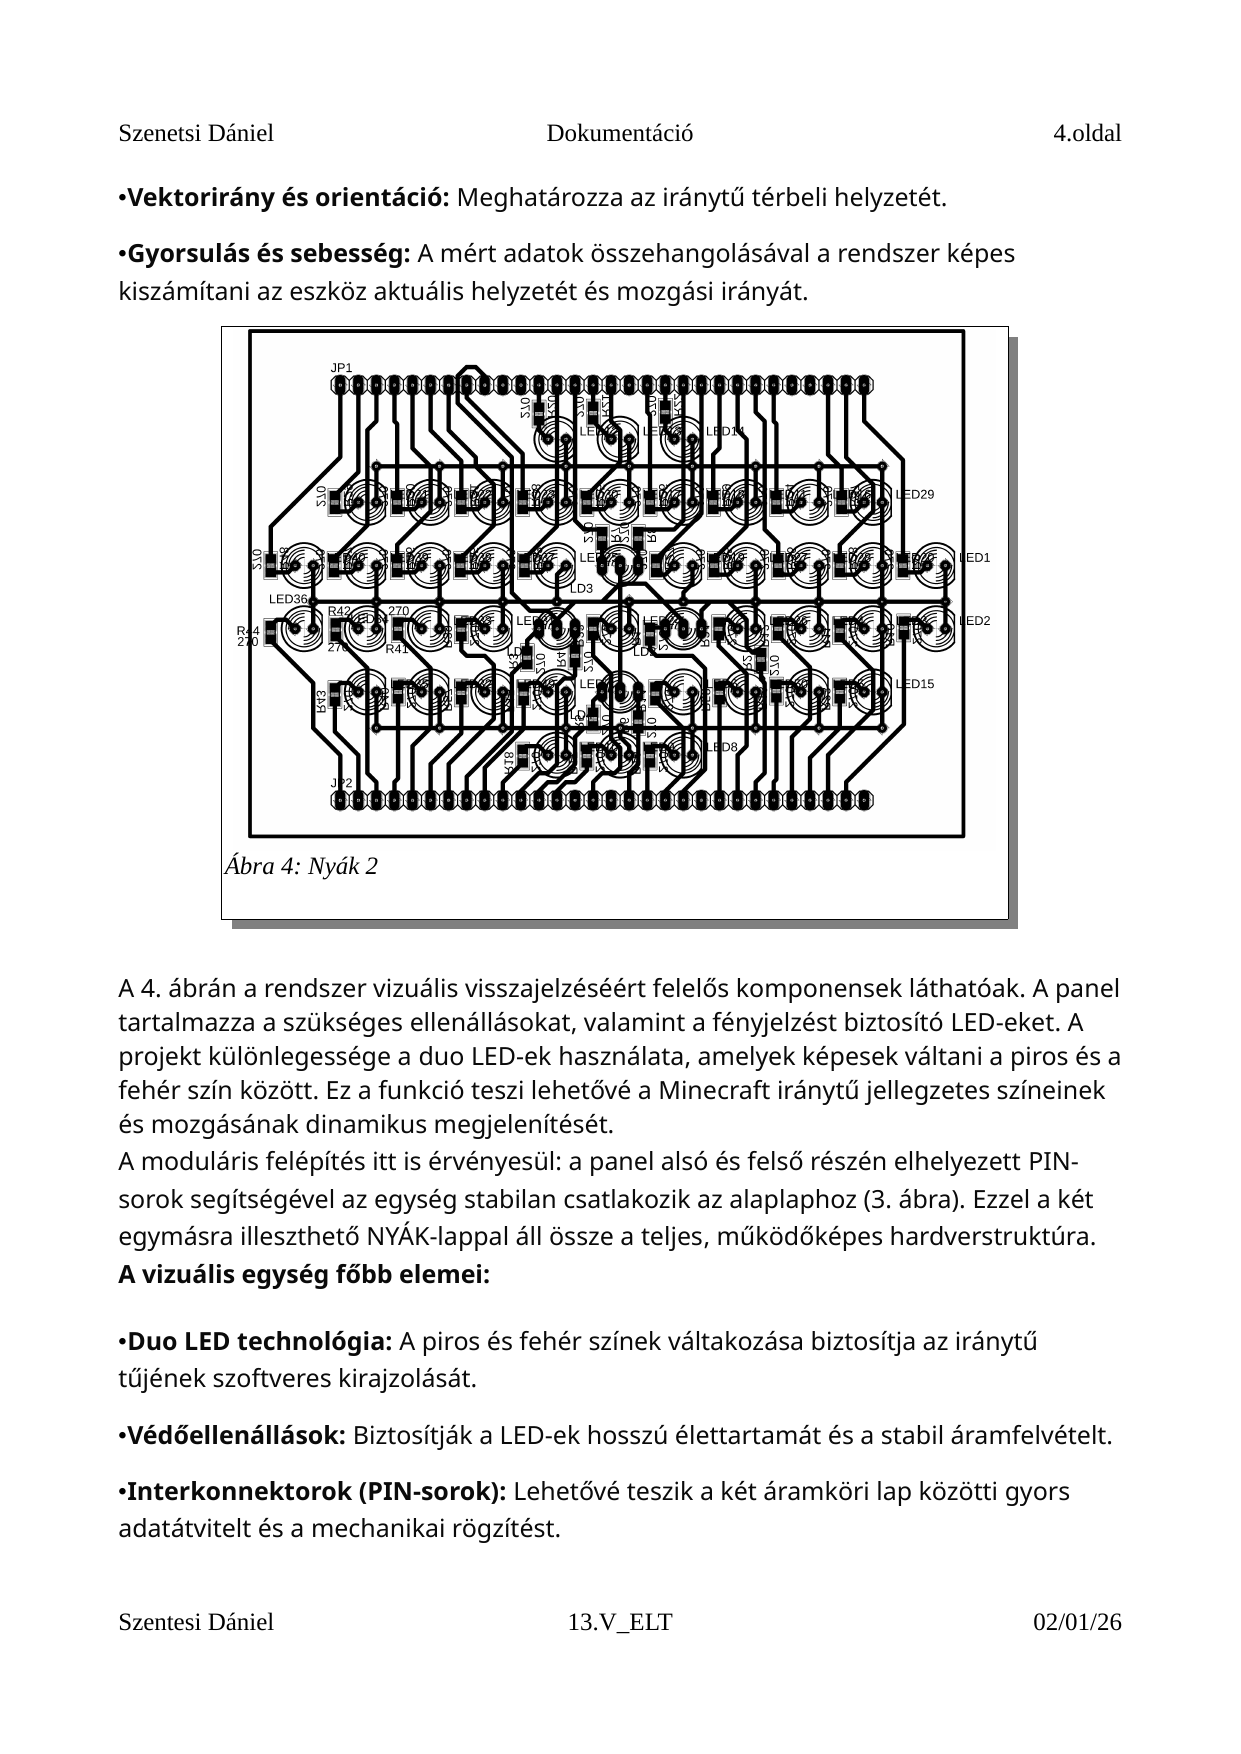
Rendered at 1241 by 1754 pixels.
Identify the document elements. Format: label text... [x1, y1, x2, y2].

text A moduláris felépítés itt is érvényesül: a panel alsó és felső részén elhelyezett PIN-sorok segítségével az egység stabilan csatlakozik az alaplaphoz (3. ábra). Ezzel a két egymásra illeszthető NYÁK-lappal áll össze a teljes, működőképes hardverstruktúra. [118, 1141, 1122, 1253]
list Védőellenállások: Biztosítják a LED-ek hosszú élettartamát és a stabil áramfelvételt. [118, 1414, 1122, 1451]
text A 4. ábrán a rendszer vizuális visszajelzéséért felelős komponensek láthatóak. A panel tartalmazza a szükséges ellenállásokat, valamint a fényjelzést biztosító LED-eket. A projekt különlegessége a duo LED-ek használata, amelyek képesek váltani a piros és a fehér szín között. Ez a funkció teszi lehetővé a Minecraft iránytű jellegzetes színeinek és mozgásának dinamikus megjelenítését. [118, 970, 1122, 1141]
list Vektorirány és orientáció: Meghatározza az iránytű térbeli helyzetét. [118, 176, 1122, 214]
list Interkonnektorok (PIN-sorok): Lehetővé teszik a két áramköri lap közötti gyors adatátvitelt és a mechanikai rögzítést. [118, 1470, 1122, 1545]
picture [233, 329, 996, 851]
list Duo LED technológia: A piros és fehér színek váltakozása biztosítja az iránytű tűjének szoftveres kirajzolását. [118, 1320, 1122, 1395]
list Gyorsulás és sebesség: A mért adatok összehangolásával a rendszer képes kiszámítani az eszköz aktuális helyzetét és mozgási irányát. [118, 233, 1122, 308]
text Ábra 4: Nyák 2 [224, 342, 1005, 880]
text A vizuális egység főbb elemei: [118, 1253, 1122, 1291]
